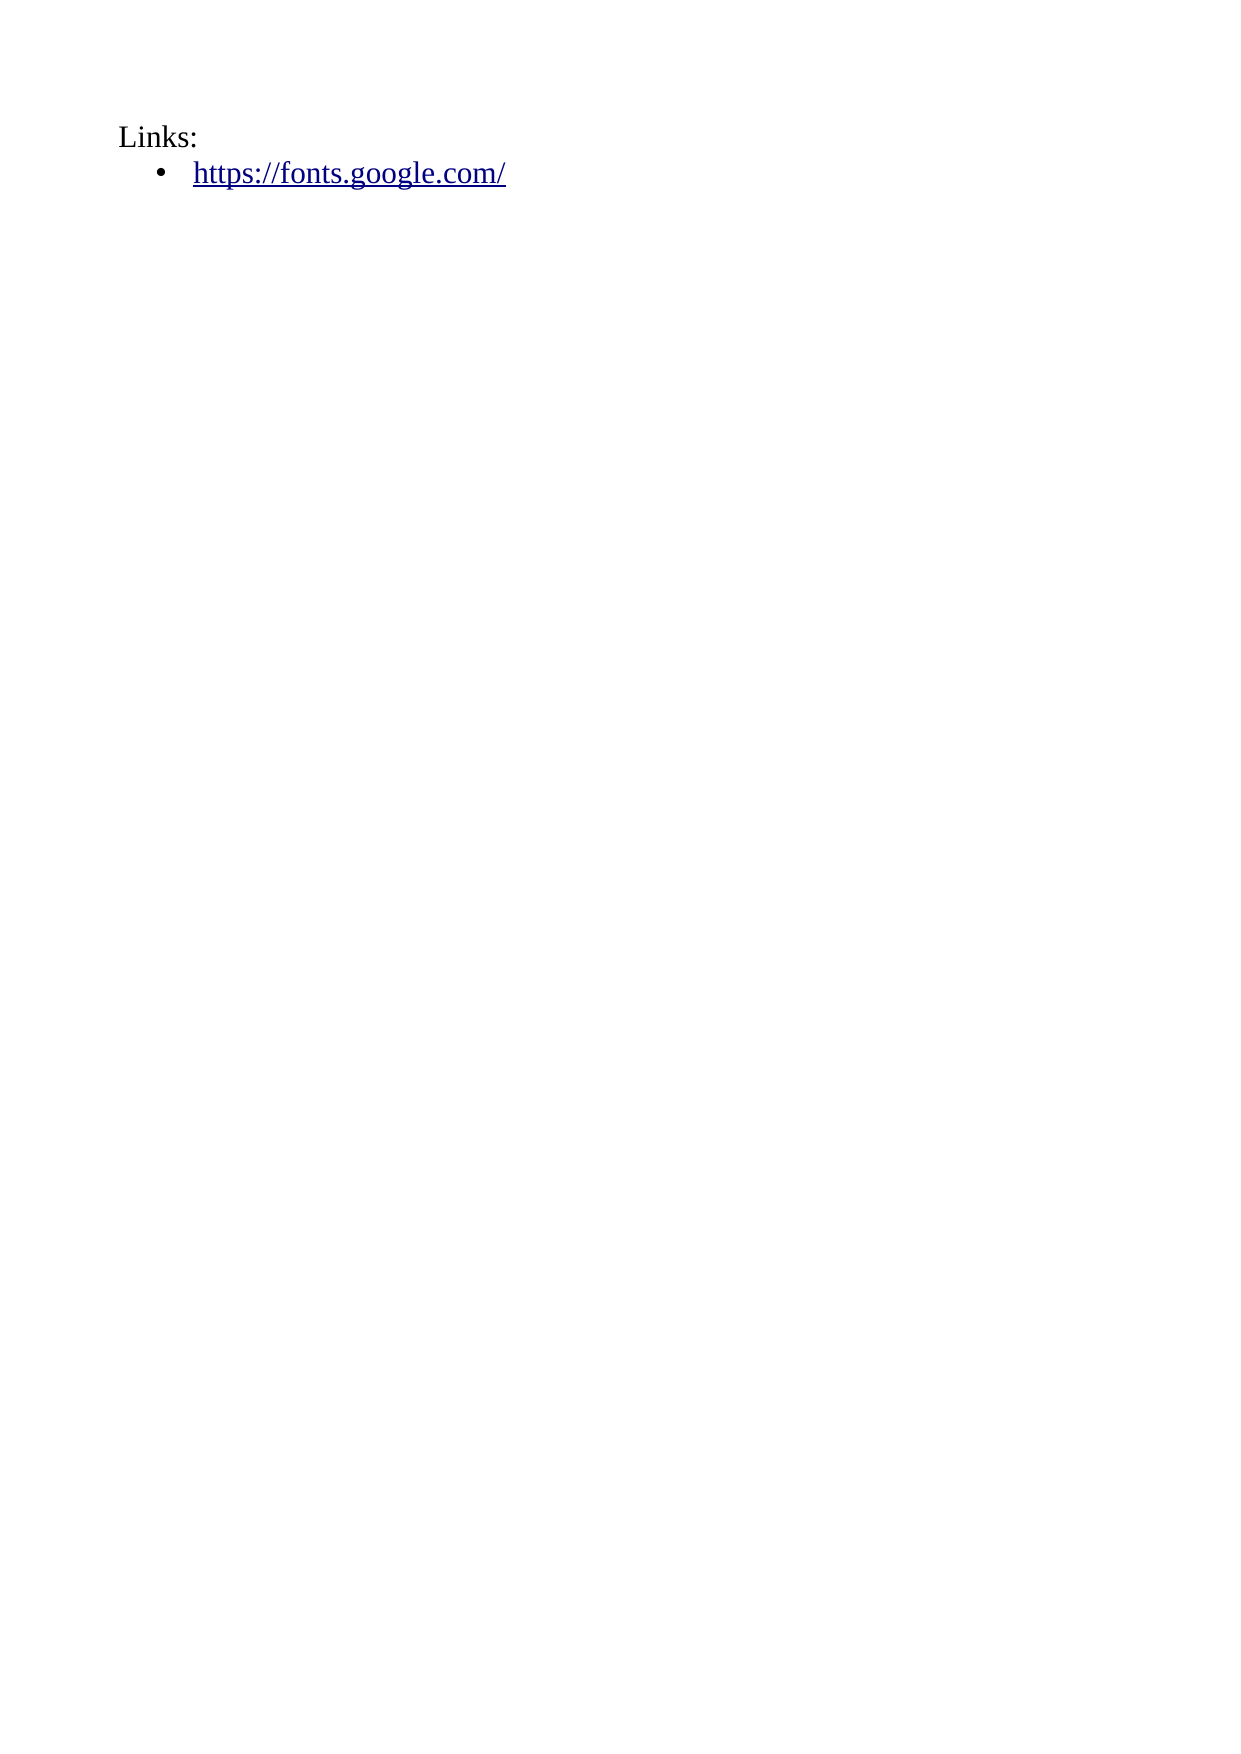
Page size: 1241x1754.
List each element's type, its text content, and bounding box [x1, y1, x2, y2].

list https://fonts.google.com/ [156, 154, 1122, 190]
text Links: [118, 118, 1122, 154]
